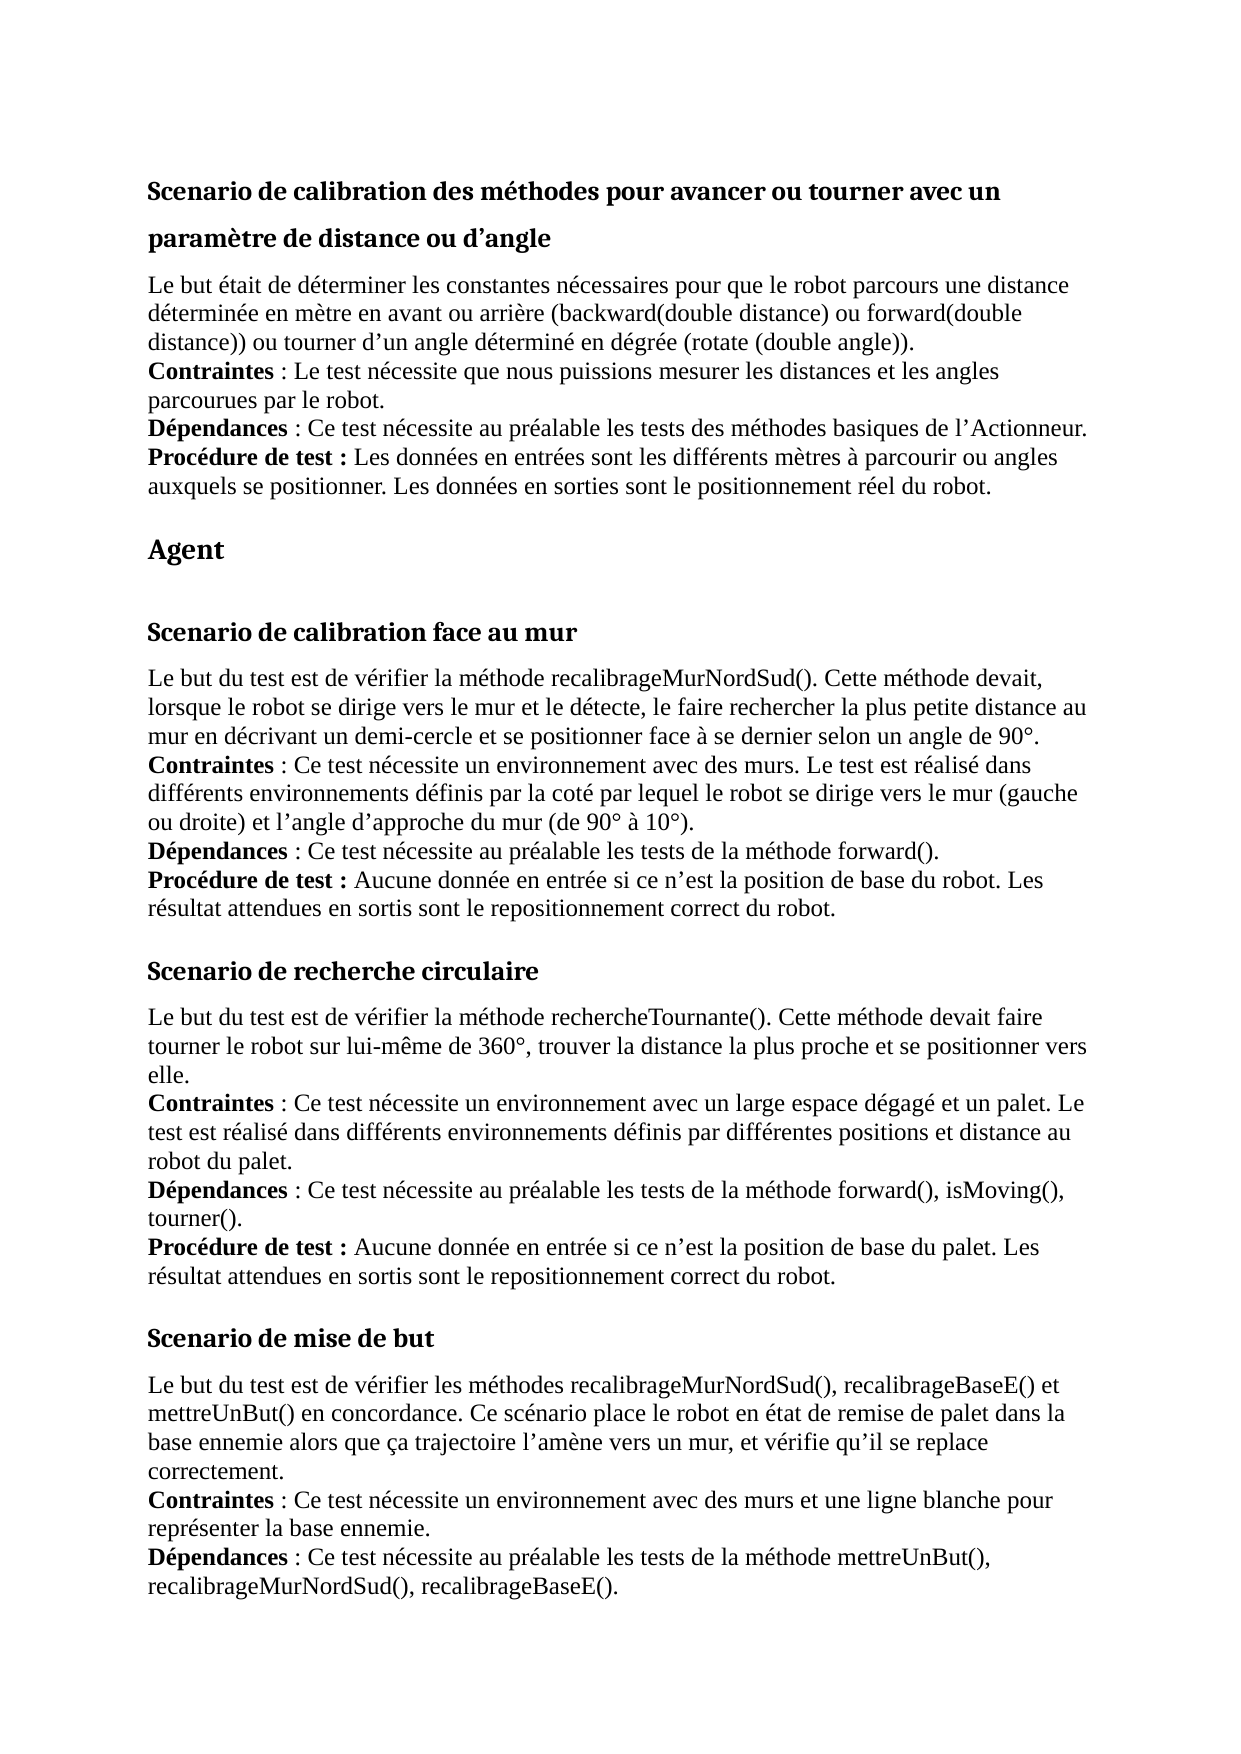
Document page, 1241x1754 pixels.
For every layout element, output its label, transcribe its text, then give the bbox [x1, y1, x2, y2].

text Procédure de test : Aucune donnée en entrée si ce n’est la position de base du palet. Les résultat attendues en sortis sont le repositionnement correct du robot. [148, 1232, 1092, 1290]
subtitle Scenario de recherche circulaire [148, 956, 1092, 987]
text Dépendances : Ce test nécessite au préalable les tests de la méthode mettreUnBut(), recalibrageMurNordSud(), recalibrageBaseE(). [148, 1542, 1092, 1600]
text Contraintes : Ce test nécessite un environnement avec des murs et une ligne blanche pour représenter la base ennemie. [148, 1485, 1092, 1542]
text Procédure de test : Les données en entrées sont les différents mètres à parcourir ou angles auxquels se positionner. Les données en sorties sont le positionnement réel du robot. [148, 442, 1092, 500]
text Dépendances : Ce test nécessite au préalable les tests de la méthode forward(). [148, 836, 1092, 865]
text Le but du test est de vérifier la méthode rechercheTournante(). Cette méthode devait faire tourner le robot sur lui-même de 360°, trouver la distance la plus proche et se positionner vers elle. [148, 1002, 1092, 1088]
text Contraintes : Ce test nécessite un environnement avec un large espace dégagé et un palet. Le test est réalisé dans différents environnements définis par différentes positions et distance au robot du palet. [148, 1088, 1092, 1175]
text Le but du test est de vérifier la méthode recalibrageMurNordSud(). Cette méthode devait, lorsque le robot se dirige vers le mur et le détecte, le faire rechercher la plus petite distance au mur en décrivant un demi-cercle et se positionner face à se dernier selon un angle de 90°. [148, 663, 1092, 750]
text Contraintes : Ce test nécessite un environnement avec des murs. Le test est réalisé dans différents environnements définis par la coté par lequel le robot se dirige vers le mur (gauche ou droite) et l’angle d’approche du mur (de 90° à 10°). [148, 750, 1092, 836]
text Dépendances : Ce test nécessite au préalable les tests de la méthode forward(), isMoving(), tourner(). [148, 1175, 1092, 1232]
text Le but du test est de vérifier les méthodes recalibrageMurNordSud(), recalibrageBaseE() et mettreUnBut() en concordance. Ce scénario place le robot en état de remise de palet dans la base ennemie alors que ça trajectoire l’amène vers un mur, et vérifie qu’il se replace correctement. [148, 1370, 1092, 1485]
subtitle Scenario de calibration face au mur [148, 617, 1092, 648]
text Le but était de déterminer les constantes nécessaires pour que le robot parcours une distance déterminée en mètre en avant ou arrière (backward(double distance) ou forward(double distance)) ou tourner d’un angle déterminé en dégrée (rotate (double angle)). [148, 270, 1092, 356]
text Contraintes : Le test nécessite que nous puissions mesurer les distances et les angles parcourues par le robot. [148, 356, 1092, 413]
subtitle Scenario de mise de but [148, 1323, 1092, 1354]
subtitle Agent [148, 533, 1092, 567]
text Dépendances : Ce test nécessite au préalable les tests des méthodes basiques de l’Actionneur. [148, 413, 1092, 442]
text Procédure de test : Aucune donnée en entrée si ce n’est la position de base du robot. Les résultat attendues en sortis sont le repositionnement correct du robot. [148, 865, 1092, 922]
subtitle Scenario de calibration des méthodes pour avancer ou tourner avec un paramètre de distance ou d’angle [148, 176, 1092, 254]
